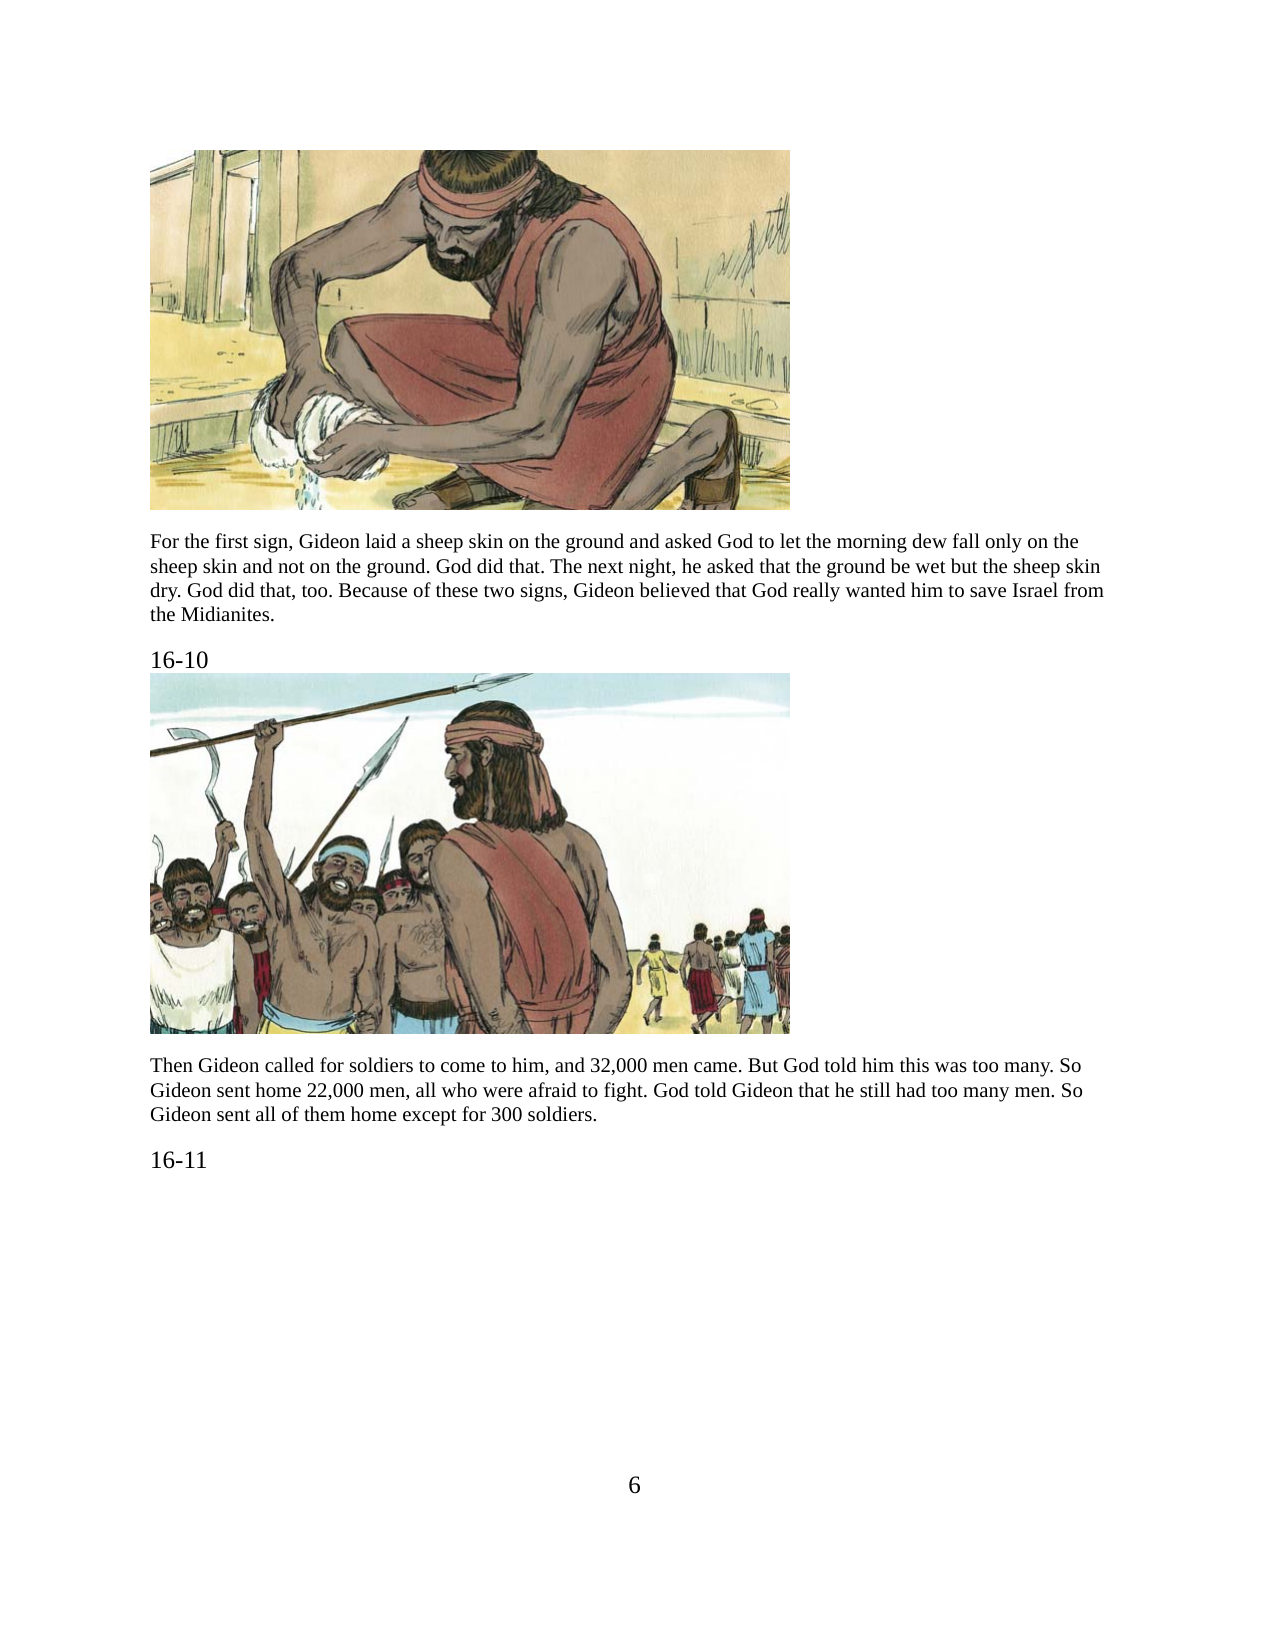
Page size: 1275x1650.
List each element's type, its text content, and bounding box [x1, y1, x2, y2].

picture [150, 673, 790, 1034]
subtitle 16-11 [150, 1145, 1125, 1174]
text For the first sign, Gideon laid a sheep skin on the ground and asked God to let the morning dew fall only on the sheep skin and not on the ground. God did that. The next night, he asked that the ground be wet but the sheep skin dry. God did that, too. Because of these two signs, Gideon believed that God really wanted him to save Israel from the Midianites. [150, 529, 1125, 626]
picture [150, 150, 790, 510]
subtitle 16-10 [150, 645, 1125, 674]
text Then Gideon called for soldiers to come to him, and 32,000 men came. But God told him this was too many. So Gideon sent home 22,000 men, all who were afraid to fight. God told Gideon that he still had too many men. So Gideon sent all of them home except for 300 soldiers. [150, 1053, 1125, 1126]
